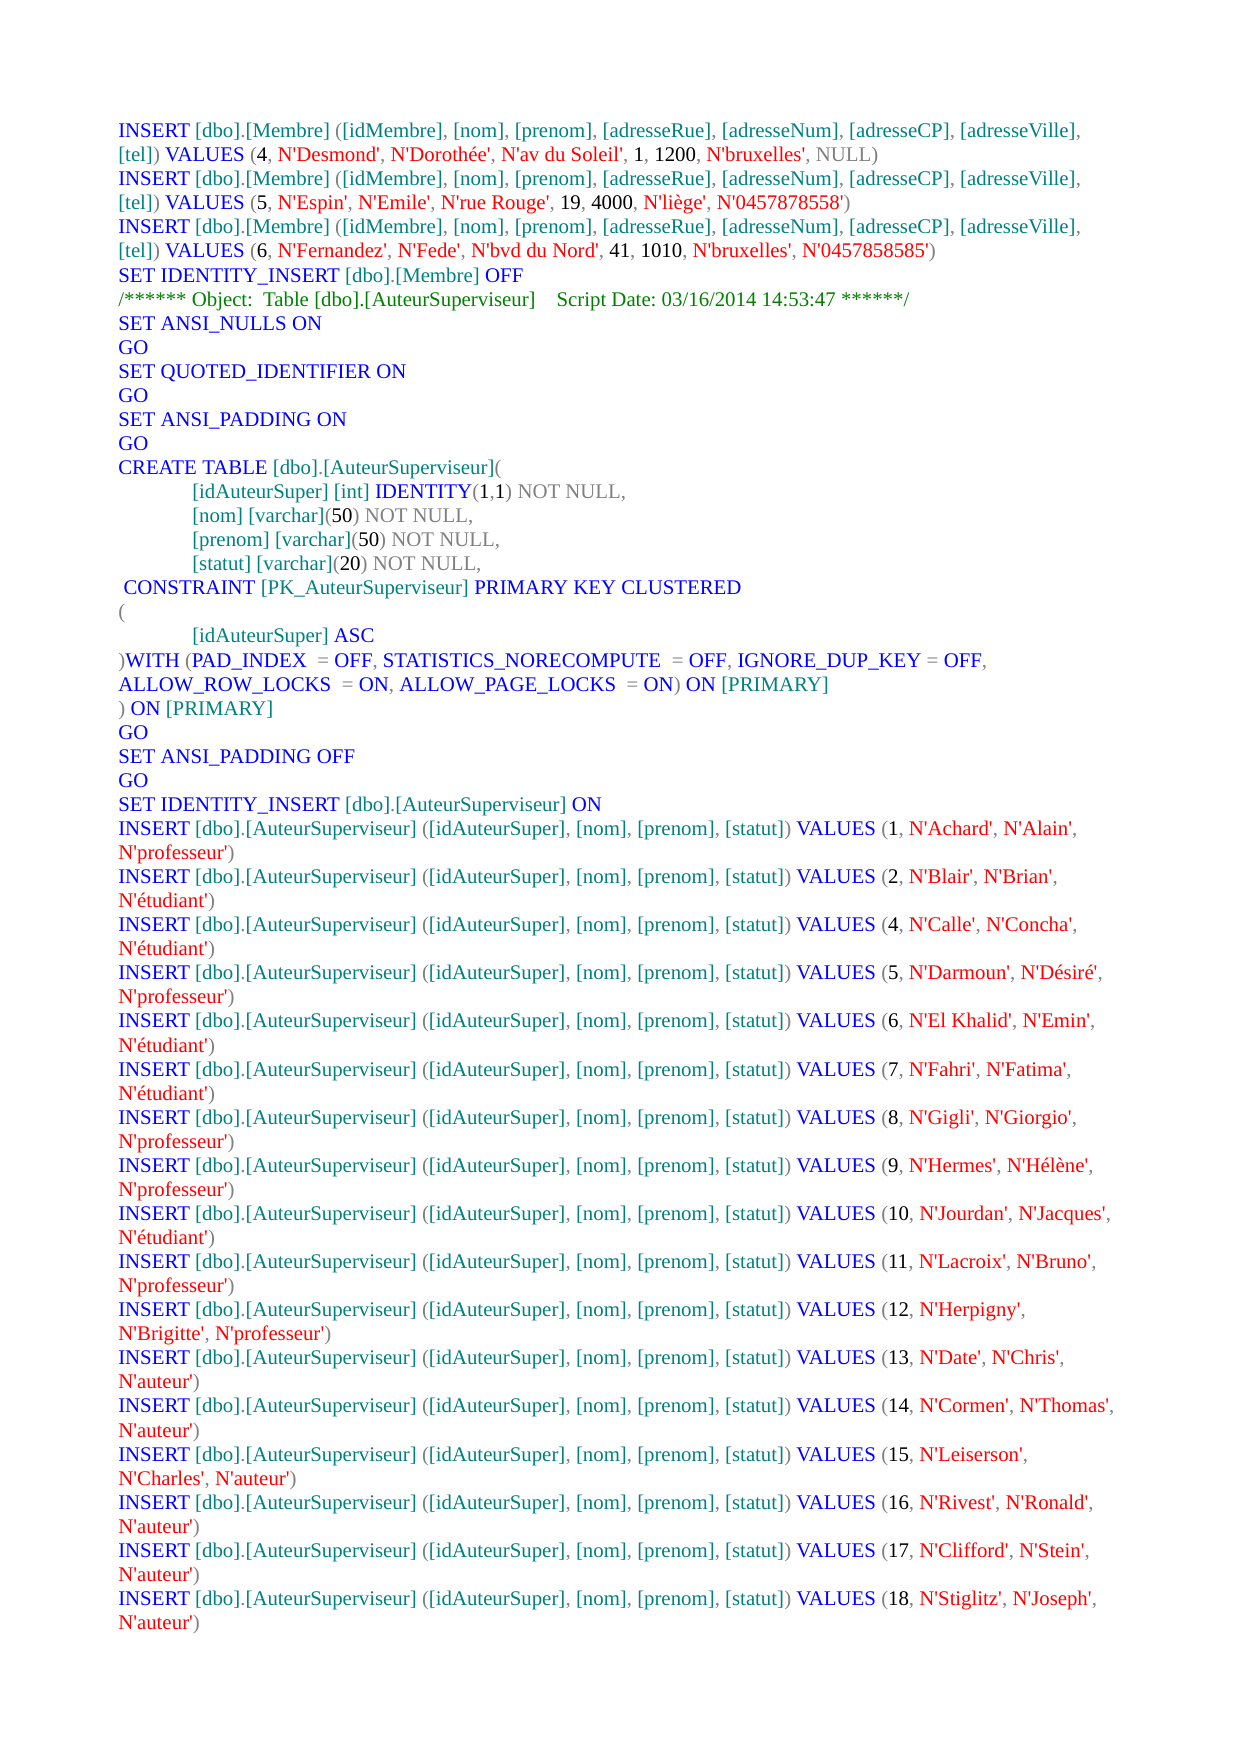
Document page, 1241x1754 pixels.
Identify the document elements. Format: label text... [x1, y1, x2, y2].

text INSERT [dbo].[AuteurSuperviseur] ([idAuteurSuper], [nom], [prenom], [statut]) VALUES (4, N'Calle', N'Concha', N'étudiant') [118, 912, 1122, 960]
text INSERT [dbo].[Membre] ([idMembre], [nom], [prenom], [adresseRue], [adresseNum], [adresseCP], [adresseVille], [tel]) VALUES (4, N'Desmond', N'Dorothée', N'av du Soleil', 1, 1200, N'bruxelles', NULL) [118, 118, 1122, 166]
text GO [118, 431, 1122, 455]
text INSERT [dbo].[AuteurSuperviseur] ([idAuteurSuper], [nom], [prenom], [statut]) VALUES (18, N'Stiglitz', N'Joseph', N'auteur') [118, 1586, 1122, 1634]
text INSERT [dbo].[AuteurSuperviseur] ([idAuteurSuper], [nom], [prenom], [statut]) VALUES (10, N'Jourdan', N'Jacques', N'étudiant') [118, 1201, 1122, 1249]
text INSERT [dbo].[AuteurSuperviseur] ([idAuteurSuper], [nom], [prenom], [statut]) VALUES (12, N'Herpigny', N'Brigitte', N'professeur') [118, 1297, 1122, 1345]
text SET IDENTITY_INSERT [dbo].[Membre] OFF [118, 262, 1122, 287]
text INSERT [dbo].[AuteurSuperviseur] ([idAuteurSuper], [nom], [prenom], [statut]) VALUES (11, N'Lacroix', N'Bruno', N'professeur') [118, 1249, 1122, 1297]
text INSERT [dbo].[AuteurSuperviseur] ([idAuteurSuper], [nom], [prenom], [statut]) VALUES (9, N'Hermes', N'Hélène', N'professeur') [118, 1153, 1122, 1201]
text CREATE TABLE [dbo].[AuteurSuperviseur]( [118, 455, 1122, 479]
text SET IDENTITY_INSERT [dbo].[AuteurSuperviseur] ON [118, 792, 1122, 816]
text [prenom] [varchar](50) NOT NULL, [118, 527, 1122, 551]
text INSERT [dbo].[AuteurSuperviseur] ([idAuteurSuper], [nom], [prenom], [statut]) VALUES (8, N'Gigli', N'Giorgio', N'professeur') [118, 1105, 1122, 1153]
text INSERT [dbo].[Membre] ([idMembre], [nom], [prenom], [adresseRue], [adresseNum], [adresseCP], [adresseVille], [tel]) VALUES (6, N'Fernandez', N'Fede', N'bvd du Nord', 41, 1010, N'bruxelles', N'0457858585') [118, 214, 1122, 262]
text INSERT [dbo].[AuteurSuperviseur] ([idAuteurSuper], [nom], [prenom], [statut]) VALUES (13, N'Date', N'Chris', N'auteur') [118, 1345, 1122, 1393]
text )WITH (PAD_INDEX = OFF, STATISTICS_NORECOMPUTE = OFF, IGNORE_DUP_KEY = OFF, ALLOW_ROW_LOCKS = ON, ALLOW_PAGE_LOCKS = ON) ON [PRIMARY] [118, 647, 1122, 696]
text ( [118, 599, 1122, 623]
text INSERT [dbo].[AuteurSuperviseur] ([idAuteurSuper], [nom], [prenom], [statut]) VALUES (2, N'Blair', N'Brian', N'étudiant') [118, 864, 1122, 912]
text SET QUOTED_IDENTIFIER ON [118, 359, 1122, 383]
text SET ANSI_NULLS ON [118, 311, 1122, 335]
text [idAuteurSuper] [int] IDENTITY(1,1) NOT NULL, [118, 479, 1122, 503]
text INSERT [dbo].[AuteurSuperviseur] ([idAuteurSuper], [nom], [prenom], [statut]) VALUES (1, N'Achard', N'Alain', N'professeur') [118, 816, 1122, 864]
text INSERT [dbo].[AuteurSuperviseur] ([idAuteurSuper], [nom], [prenom], [statut]) VALUES (16, N'Rivest', N'Ronald', N'auteur') [118, 1490, 1122, 1538]
text INSERT [dbo].[AuteurSuperviseur] ([idAuteurSuper], [nom], [prenom], [statut]) VALUES (17, N'Clifford', N'Stein', N'auteur') [118, 1538, 1122, 1586]
text GO [118, 720, 1122, 744]
text /****** Object: Table [dbo].[AuteurSuperviseur] Script Date: 03/16/2014 14:53:47 ******/ [118, 287, 1122, 311]
text GO [118, 335, 1122, 359]
text INSERT [dbo].[AuteurSuperviseur] ([idAuteurSuper], [nom], [prenom], [statut]) VALUES (15, N'Leiserson', N'Charles', N'auteur') [118, 1442, 1122, 1490]
text [idAuteurSuper] ASC [118, 623, 1122, 647]
text GO [118, 383, 1122, 407]
text ) ON [PRIMARY] [118, 696, 1122, 720]
text INSERT [dbo].[Membre] ([idMembre], [nom], [prenom], [adresseRue], [adresseNum], [adresseCP], [adresseVille], [tel]) VALUES (5, N'Espin', N'Emile', N'rue Rouge', 19, 4000, N'liège', N'0457878558') [118, 166, 1122, 214]
text INSERT [dbo].[AuteurSuperviseur] ([idAuteurSuper], [nom], [prenom], [statut]) VALUES (7, N'Fahri', N'Fatima', N'étudiant') [118, 1057, 1122, 1105]
text GO [118, 768, 1122, 792]
text SET ANSI_PADDING ON [118, 407, 1122, 431]
text INSERT [dbo].[AuteurSuperviseur] ([idAuteurSuper], [nom], [prenom], [statut]) VALUES (5, N'Darmoun', N'Désiré', N'professeur') [118, 960, 1122, 1008]
text [statut] [varchar](20) NOT NULL, [118, 551, 1122, 575]
text INSERT [dbo].[AuteurSuperviseur] ([idAuteurSuper], [nom], [prenom], [statut]) VALUES (6, N'El Khalid', N'Emin', N'étudiant') [118, 1008, 1122, 1057]
text CONSTRAINT [PK_AuteurSuperviseur] PRIMARY KEY CLUSTERED [118, 575, 1122, 599]
text INSERT [dbo].[AuteurSuperviseur] ([idAuteurSuper], [nom], [prenom], [statut]) VALUES (14, N'Cormen', N'Thomas', N'auteur') [118, 1393, 1122, 1442]
text SET ANSI_PADDING OFF [118, 744, 1122, 768]
text [nom] [varchar](50) NOT NULL, [118, 503, 1122, 527]
